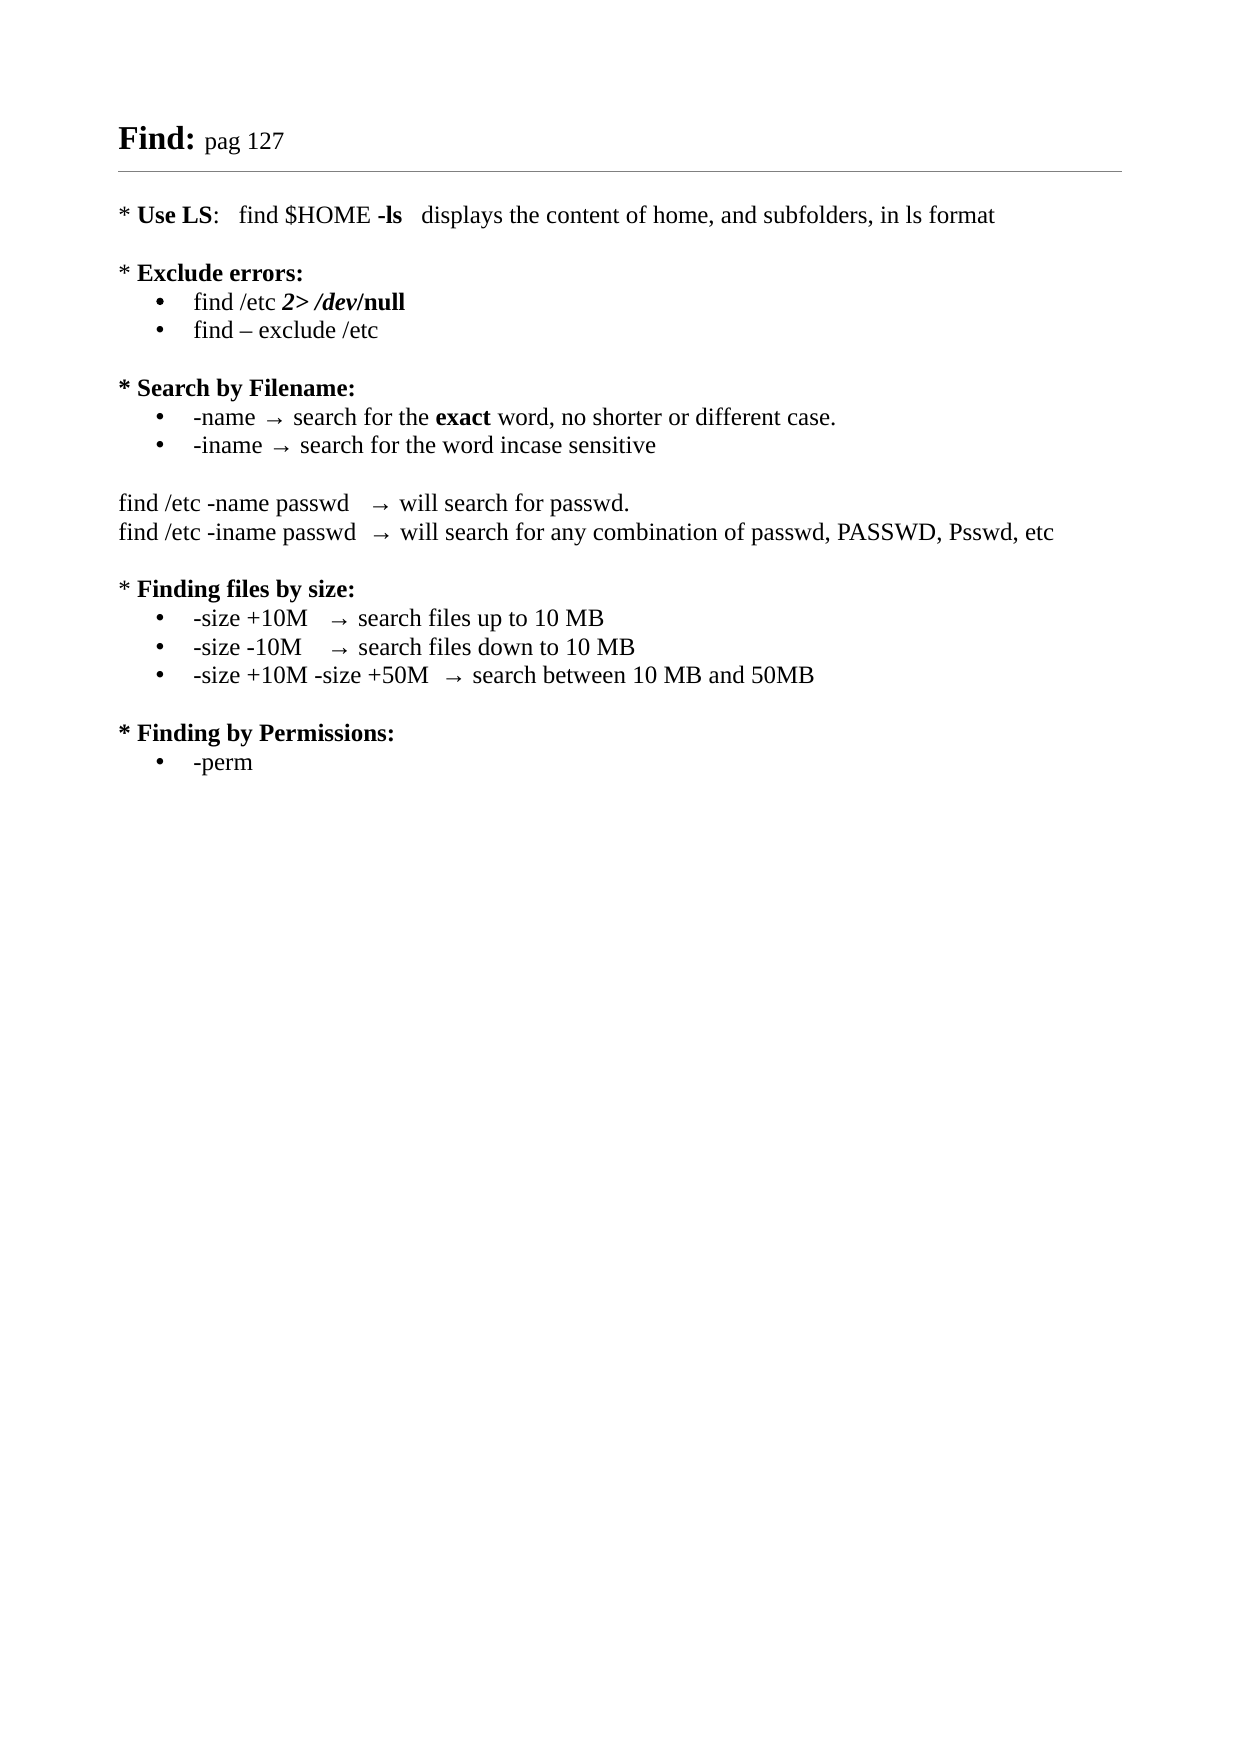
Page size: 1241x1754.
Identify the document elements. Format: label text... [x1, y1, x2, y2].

list find /etc 2> /dev/null [156, 287, 1122, 316]
text * Exclude errors: [118, 258, 1122, 287]
list -perm [156, 747, 1122, 776]
list -name → search for the exact word, no shorter or different case. [156, 402, 1122, 431]
list find – exclude /etc [156, 316, 1122, 344]
list -iname → search for the word incase sensitive [156, 431, 1122, 459]
text * Finding files by size: [118, 574, 1122, 603]
text * Use LS: find $HOME -ls displays the content of home, and subfolders, in ls format [118, 201, 1122, 229]
list -size +10M → search files up to 10 MB [156, 603, 1122, 632]
list -size -10M → search files down to 10 MB [156, 632, 1122, 661]
text * Search by Filename: [118, 373, 1122, 402]
text find /etc -iname passwd → will search for any combination of passwd, PASSWD, Psswd, etc [118, 517, 1122, 546]
text * Finding by Permissions: [118, 718, 1122, 747]
text find /etc -name passwd → will search for passwd. [118, 488, 1122, 517]
list -size +10M -size +50M → search between 10 MB and 50MB [156, 661, 1122, 689]
text Find: pag 127 [118, 118, 1122, 156]
